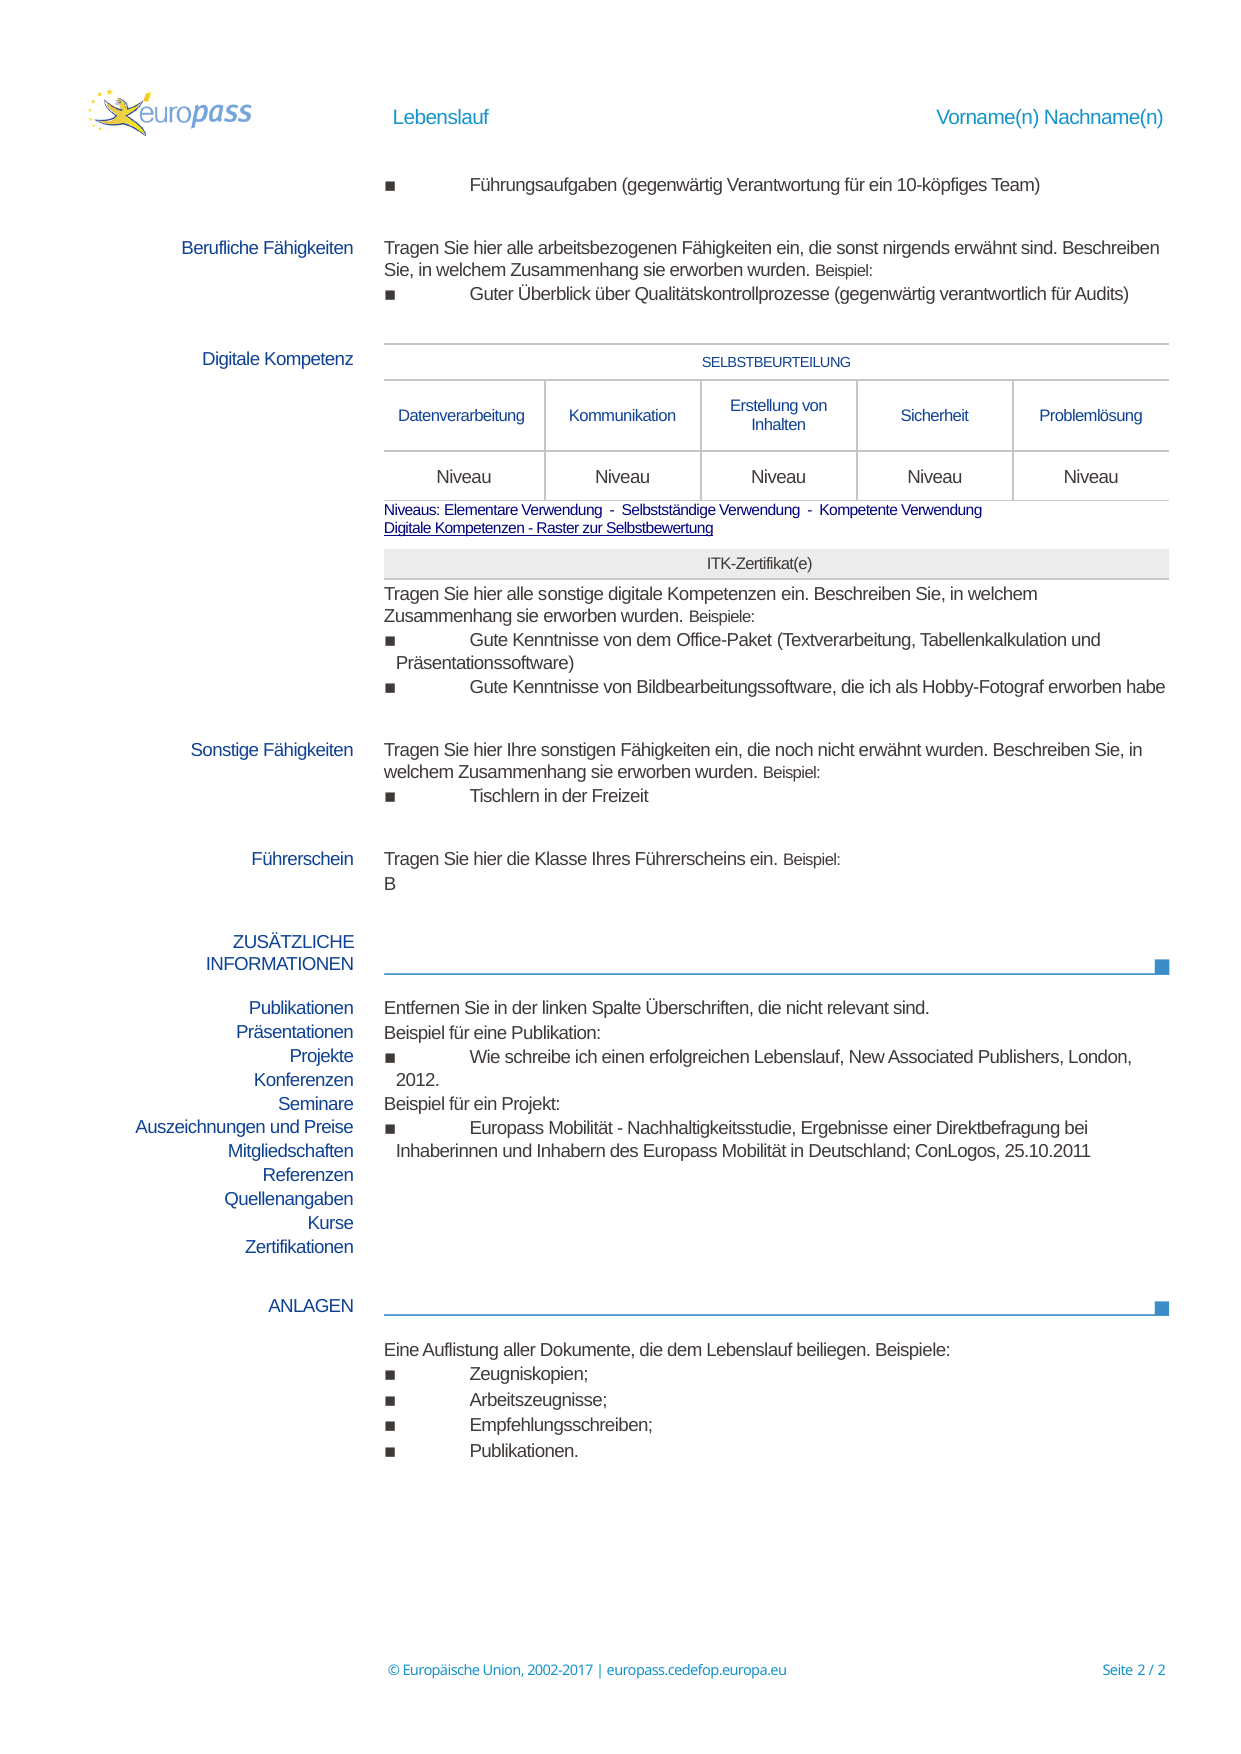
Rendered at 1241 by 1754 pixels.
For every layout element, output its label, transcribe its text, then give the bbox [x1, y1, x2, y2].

table_header ZUSÄTZLICHE INFORMATIONEN [89, 931, 384, 974]
picture [383, 1301, 1170, 1316]
table_header Digitale Kompetenz [89, 343, 384, 449]
table_cell Tragen Sie hier alle sonstige digitale Kompetenzen ein. Beschreiben Sie, in welchem Zusammenhang sie erworben wurden. Beispiele: Gute Kenntnisse von dem Office-Paket (Textverarbeitung, Tabellenkalkulation und Präsentationssoftware) Gute Kenntnisse von Bildbearbeitungssoftware, die ich als Hobby-Fotograf erworben habe [384, 580, 1169, 699]
table_cell Niveau [702, 452, 856, 500]
table_header Führerschein [89, 845, 384, 894]
table_cell [89, 450, 384, 500]
table_header Eine Auflistung aller Dokumente, die dem Lebenslauf beiliegen. Beispiele: Zeugniskopien; Arbeitszeugnisse; Empfehlungsschreiben; Publikationen. [384, 1336, 1169, 1462]
table_header Sonstige Fähigkeiten [89, 736, 384, 808]
table_header Entfernen Sie in der linken Spalte Überschriften, die nicht relevant sind. Beispiel für eine Publikation: Wie schreibe ich einen erfolgreichen Lebenslauf, New Associated Publishers, London, 2012. Beispiel für ein Projekt: Europass Mobilität - Nachhaltigkeitsstudie, Ergebnisse einer Direktbefragung bei Inhaberinnen und Inhabern des Europass Mobilität in Deutschland; ConLogos, 25.10.2011 [384, 994, 1169, 1258]
table_cell [89, 578, 384, 699]
table_header [89, 1336, 384, 1462]
table_cell Problemlösung [1014, 381, 1169, 449]
table_header Tragen Sie hier Ihr Organisations- und Führungstalent ein. Beschreiben Sie, in welchem Zusammenhang sie erworben wurden. Beispiel: Führungsaufgaben (gegenwärtig Verantwortung für ein 10-köpfiges Team) [384, 171, 1169, 197]
picture [384, 959, 1170, 975]
table_cell Niveaus: Elementare Verwendung - Selbstständige Verwendung - Kompetente Verwendung Digitale Kompetenzen - Raster zur Selbstbewertung [384, 501, 1169, 548]
table_cell Niveau [858, 452, 1012, 500]
table_cell Datenverarbeitung [384, 381, 544, 449]
table_header Tragen Sie hier alle arbeitsbezogenen Fähigkeiten ein, die sonst nirgends erwähnt sind. Beschreiben Sie, in welchem Zusammenhang sie erworben wurden. Beispiel: Guter Überblick über Qualitätskontrollprozesse (gegenwärtig verantwortlich für Audits) [384, 234, 1169, 306]
table_cell Niveau [546, 452, 700, 500]
table_header Berufliche Fähigkeiten [89, 234, 384, 306]
table_header Publikationen Präsentationen Projekte Konferenzen Seminare Auszeichnungen und Preise Mitgliedschaften Referenzen Quellenangaben Kurse Zertifikationen [89, 994, 384, 1258]
table_header Tragen Sie hier die Klasse Ihres Führerscheins ein. Beispiel: B [384, 845, 1169, 894]
table_cell Niveau [1014, 452, 1169, 500]
table_header [89, 171, 384, 197]
table_cell Kommunikation [546, 381, 700, 449]
picture [88, 88, 252, 136]
table_header Tragen Sie hier Ihre sonstigen Fähigkeiten ein, die noch nicht erwähnt wurden. Beschreiben Sie, in welchem Zusammenhang sie erworben wurden. Beispiel: Tischlern in der Freizeit [384, 736, 1169, 808]
table_cell [89, 549, 384, 578]
table_cell Erstellung von Inhalten [702, 381, 856, 449]
table_header [384, 1295, 1169, 1301]
table_cell Sicherheit [858, 381, 1012, 449]
table_header ANLAGEN [89, 1295, 384, 1316]
table_cell [89, 500, 384, 548]
table_header [384, 931, 1169, 959]
table_cell ITK-Zertifikat(e) [384, 549, 1169, 578]
table_header SELBSTBEURTEILUNG [384, 345, 1169, 379]
table_cell Niveau [384, 452, 544, 500]
